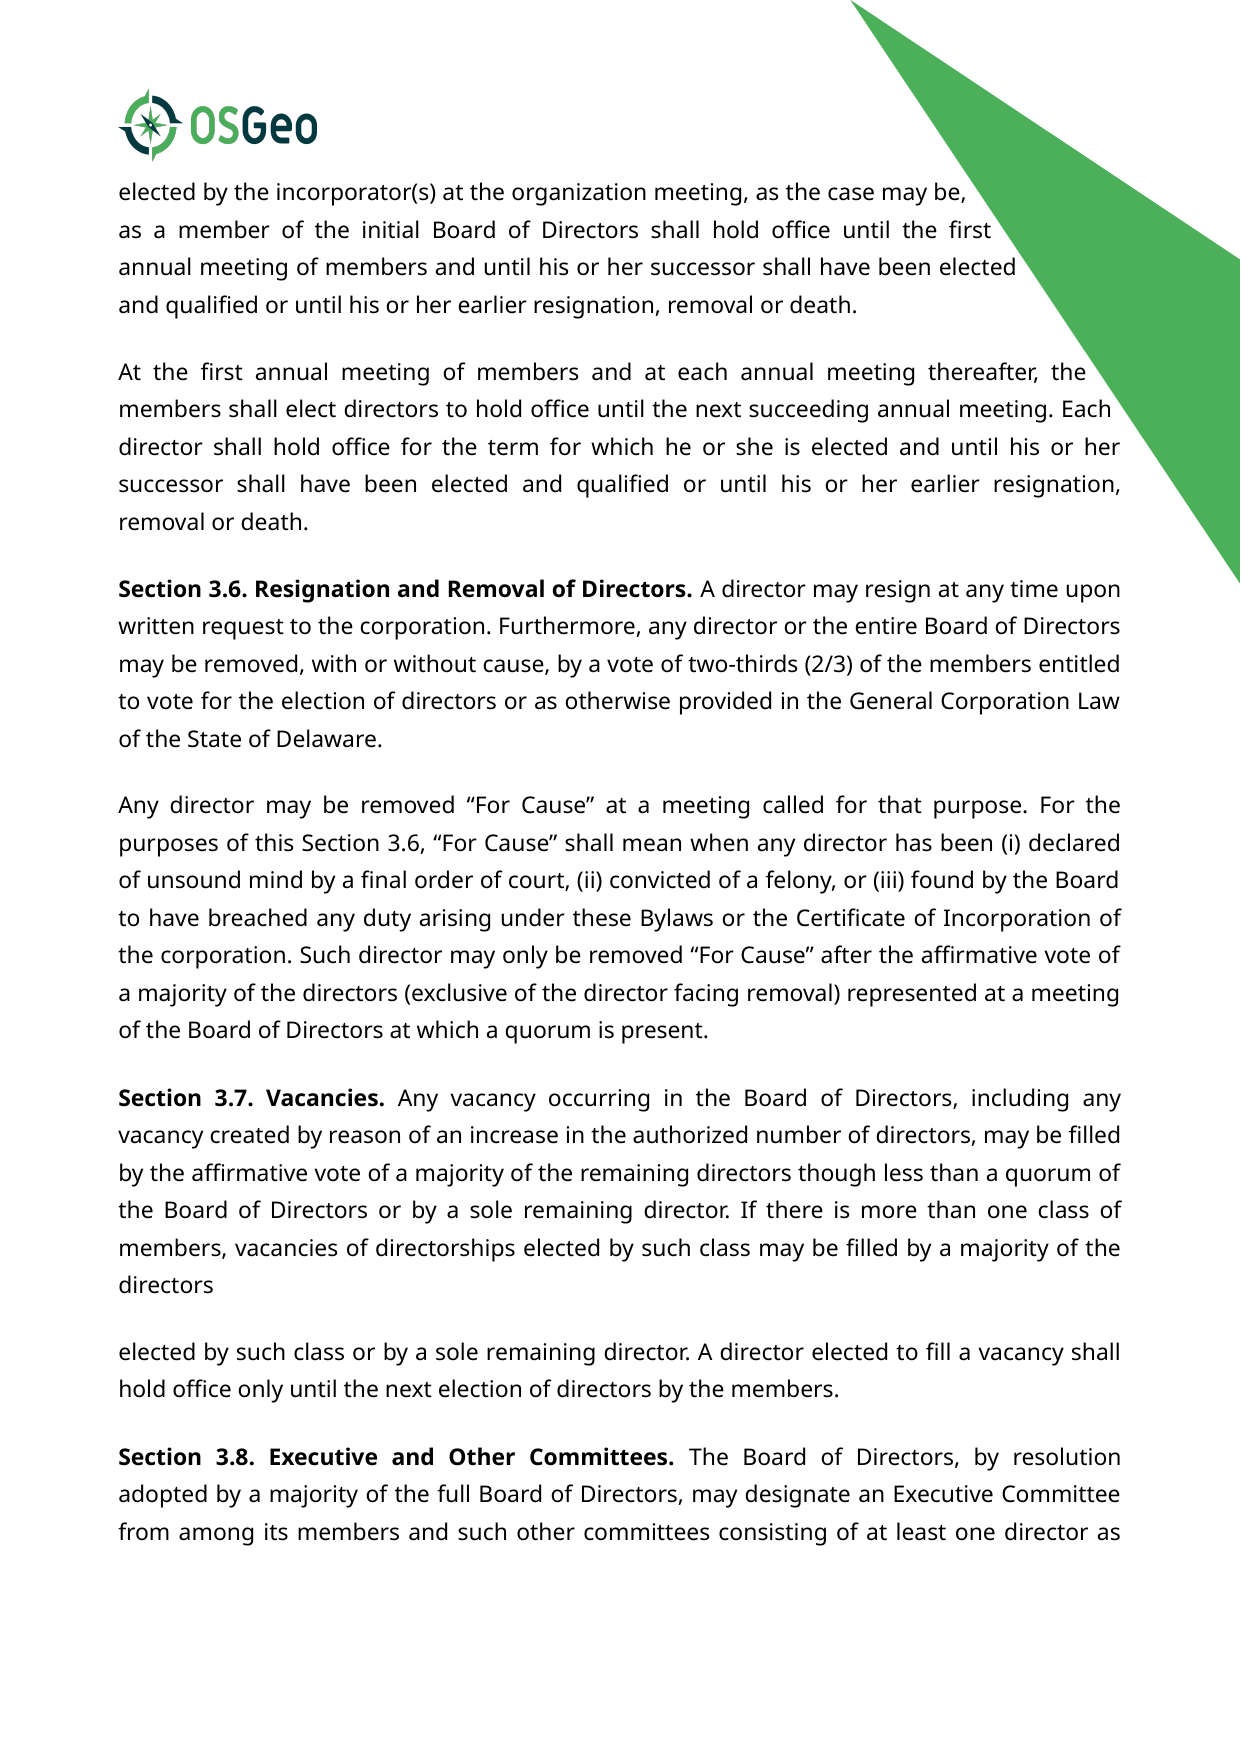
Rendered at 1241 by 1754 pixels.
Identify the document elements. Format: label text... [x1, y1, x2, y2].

text elected by such class or by a sole remaining director. A director elected to fill a vacancy shall hold office only until the next election of directors by the members. [118, 1336, 1122, 1405]
text Section 3.8. Executive and Other Committees. The Board of Directors, by resolution adopted by a majority of the full Board of Directors, may designate an Executive Committee from among its members and such other committees consisting of at least one director as [118, 1440, 1122, 1547]
picture [118, 88, 317, 162]
text Section 3.6. Resignation and Removal of Directors. A director may resign at any time upon written request to the corporation. Furthermore, any director or the entire Board of Directors may be removed, with or without cause, by a vote of two-thirds (2/3) of the members entitled to vote for the election of directors or as otherwise provided in the General Corporation Law of the State of Delaware. [118, 572, 1122, 754]
text Section 3.7. Vacancies. Any vacancy occurring in the Board of Directors, including any vacancy created by reason of an increase in the authorized number of directors, may be filled by the affirmative vote of a majority of the remaining directors though less than a quorum of the Board of Directors or by a sole remaining director. If there is more than one class of members, vacancies of directorships elected by such class may be filled by a majority of the directors [118, 1081, 1122, 1300]
text elected by the incorporator(s) at the organization meeting, as the case may be, as a member of the initial Board of Directors shall hold office until the first annual meeting of members and until his or her successor shall have been elected and qualified or until his or her earlier resignation, removal or death. [118, 176, 1063, 320]
text At the first annual meeting of members and at each annual meeting thereafter, the members shall elect directors to hold office until the next succeeding annual meeting. Each director shall hold office for the term for which he or she is elected and until his or her successor shall have been elected and qualified or until his or her earlier resignation, removal or death. [118, 356, 1122, 537]
text Any director may be removed “For Cause” at a meeting called for that purpose. For the purposes of this Section 3.6, “For Cause” shall mean when any director has been (i) declared of unsound mind by a final order of court, (ii) convicted of a felony, or (iii) found by the Board to have breached any duty arising under these Bylaws or the Certificate of Incorporation of the corporation. Such director may only be removed “For Cause” after the affirmative vote of a majority of the directors (exclusive of the director facing removal) represented at a meeting of the Board of Directors at which a quorum is present. [118, 789, 1122, 1046]
